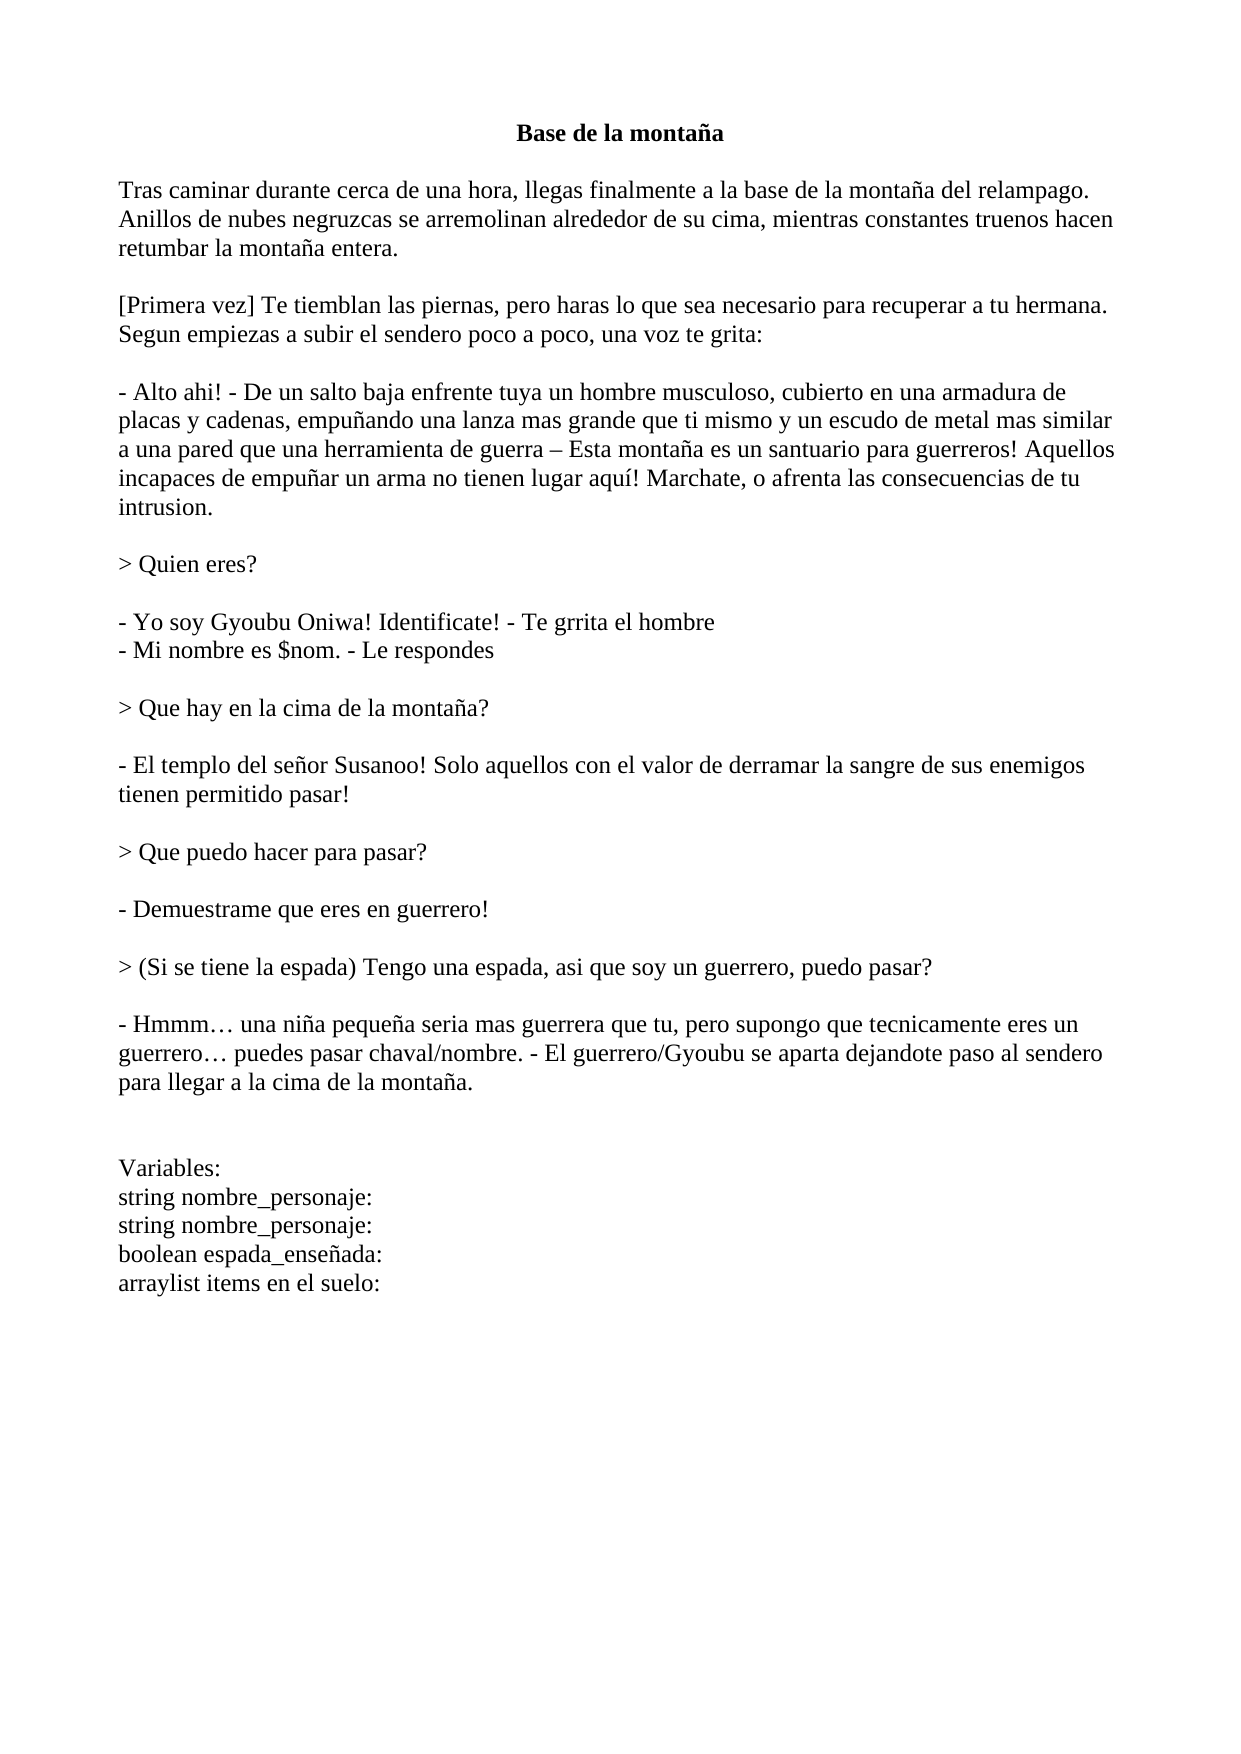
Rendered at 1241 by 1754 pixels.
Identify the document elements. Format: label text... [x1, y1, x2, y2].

text - El templo del señor Susanoo! Solo aquellos con el valor de derramar la sangre de sus enemigos tienen permitido pasar! [118, 751, 1122, 808]
text [Primera vez] Te tiemblan las piernas, pero haras lo que sea necesario para recuperar a tu hermana. Segun empiezas a subir el sendero poco a poco, una voz te grita: [118, 291, 1122, 348]
text Tras caminar durante cerca de una hora, llegas finalmente a la base de la montaña del relampago. Anillos de nubes negruzcas se arremolinan alrededor de su cima, mientras constantes truenos hacen retumbar la montaña entera. [118, 176, 1122, 262]
text > Quien eres? - Yo soy Gyoubu Oniwa! Identificate! - Te grrita el hombre [118, 549, 1122, 636]
text boolean espada_enseñada: [118, 1239, 1122, 1268]
text > (Si se tiene la espada) Tengo una espada, asi que soy un guerrero, puedo pasar? [118, 952, 1122, 981]
text - Mi nombre es $nom. - Le respondes [118, 636, 1122, 664]
text Variables: [118, 1153, 1122, 1182]
text arraylist items en el suelo: [118, 1268, 1122, 1297]
text string nombre_personaje: [118, 1182, 1122, 1211]
text - Alto ahi! - De un salto baja enfrente tuya un hombre musculoso, cubierto en una armadura de placas y cadenas, empuñando una lanza mas grande que ti mismo y un escudo de metal mas similar a una pared que una herramienta de guerra – Esta montaña es un santuario para guerreros! Aquellos incapaces de empuñar un arma no tienen lugar aquí! Marchate, o afrenta las consecuencias de tu intrusion. [118, 377, 1122, 521]
text > Que hay en la cima de la montaña? [118, 693, 1122, 722]
text - Hmmm… una niña pequeña seria mas guerrera que tu, pero supongo que tecnicamente eres un guerrero… puedes pasar chaval/nombre. - El guerrero/Gyoubu se aparta dejandote paso al sendero para llegar a la cima de la montaña. [118, 1009, 1122, 1096]
text Base de la montaña [118, 118, 1122, 147]
text string nombre_personaje: [118, 1211, 1122, 1239]
text > Que puedo hacer para pasar? [118, 837, 1122, 866]
text - Demuestrame que eres en guerrero! [118, 894, 1122, 923]
